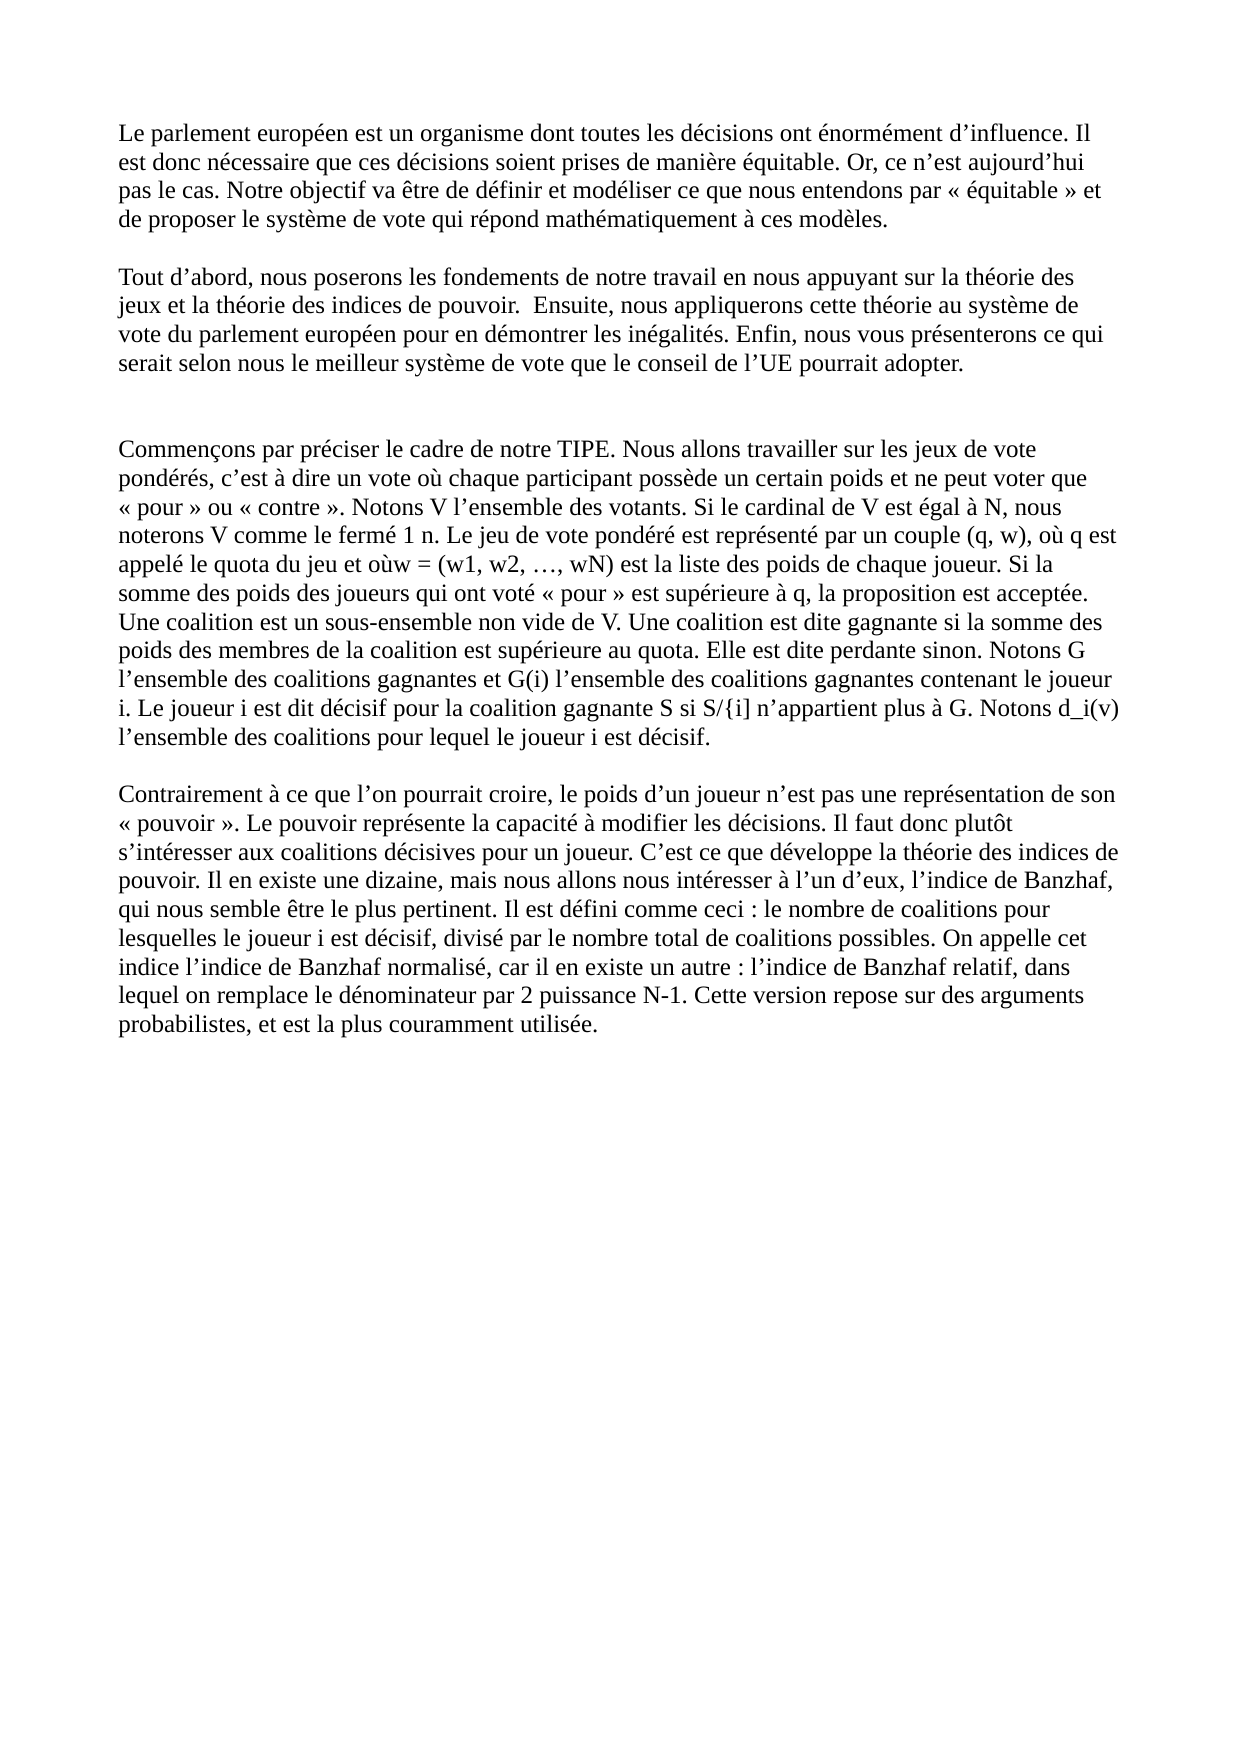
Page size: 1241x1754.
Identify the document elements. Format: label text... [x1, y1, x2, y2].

text Commençons par préciser le cadre de notre TIPE. Nous allons travailler sur les jeux de vote pondérés, c’est à dire un vote où chaque participant possède un certain poids et ne peut voter que « pour » ou « contre ». Notons V l’ensemble des votants. Si le cardinal de V est égal à N, nous noterons V comme le fermé 1 n. Le jeu de vote pondéré est représenté par un couple (q, w), où q est appelé le quota du jeu et oùw = (w1, w2, …, wN) est la liste des poids de chaque joueur. Si la somme des poids des joueurs qui ont voté « pour » est supérieure à q, la proposition est acceptée. Une coalition est un sous-ensemble non vide de V. Une coalition est dite gagnante si la somme des poids des membres de la coalition est supérieure au quota. Elle est dite perdante sinon. Notons G l’ensemble des coalitions gagnantes et G(i) l’ensemble des coalitions gagnantes contenant le joueur i. Le joueur i est dit décisif pour la coalition gagnante S si S/{i] n’appartient plus à G. Notons d_i(v) l’ensemble des coalitions pour lequel le joueur i est décisif. [118, 434, 1122, 751]
text Tout d’abord, nous poserons les fondements de notre travail en nous appuyant sur la théorie des jeux et la théorie des indices de pouvoir. Ensuite, nous appliquerons cette théorie au système de vote du parlement européen pour en démontrer les inégalités. Enfin, nous vous présenterons ce qui serait selon nous le meilleur système de vote que le conseil de l’UE pourrait adopter. [118, 262, 1122, 377]
text Le parlement européen est un organisme dont toutes les décisions ont énormément d’influence. Il est donc nécessaire que ces décisions soient prises de manière équitable. Or, ce n’est aujourd’hui pas le cas. Notre objectif va être de définir et modéliser ce que nous entendons par « équitable » et de proposer le système de vote qui répond mathématiquement à ces modèles. [118, 118, 1122, 233]
text Contrairement à ce que l’on pourrait croire, le poids d’un joueur n’est pas une représentation de son « pouvoir ». Le pouvoir représente la capacité à modifier les décisions. Il faut donc plutôt s’intéresser aux coalitions décisives pour un joueur. C’est ce que développe la théorie des indices de pouvoir. Il en existe une dizaine, mais nous allons nous intéresser à l’un d’eux, l’indice de Banzhaf, qui nous semble être le plus pertinent. Il est défini comme ceci : le nombre de coalitions pour lesquelles le joueur i est décisif, divisé par le nombre total de coalitions possibles. On appelle cet indice l’indice de Banzhaf normalisé, car il en existe un autre : l’indice de Banzhaf relatif, dans lequel on remplace le dénominateur par 2 puissance N-1. Cette version repose sur des arguments probabilistes, et est la plus couramment utilisée. [118, 779, 1122, 1038]
